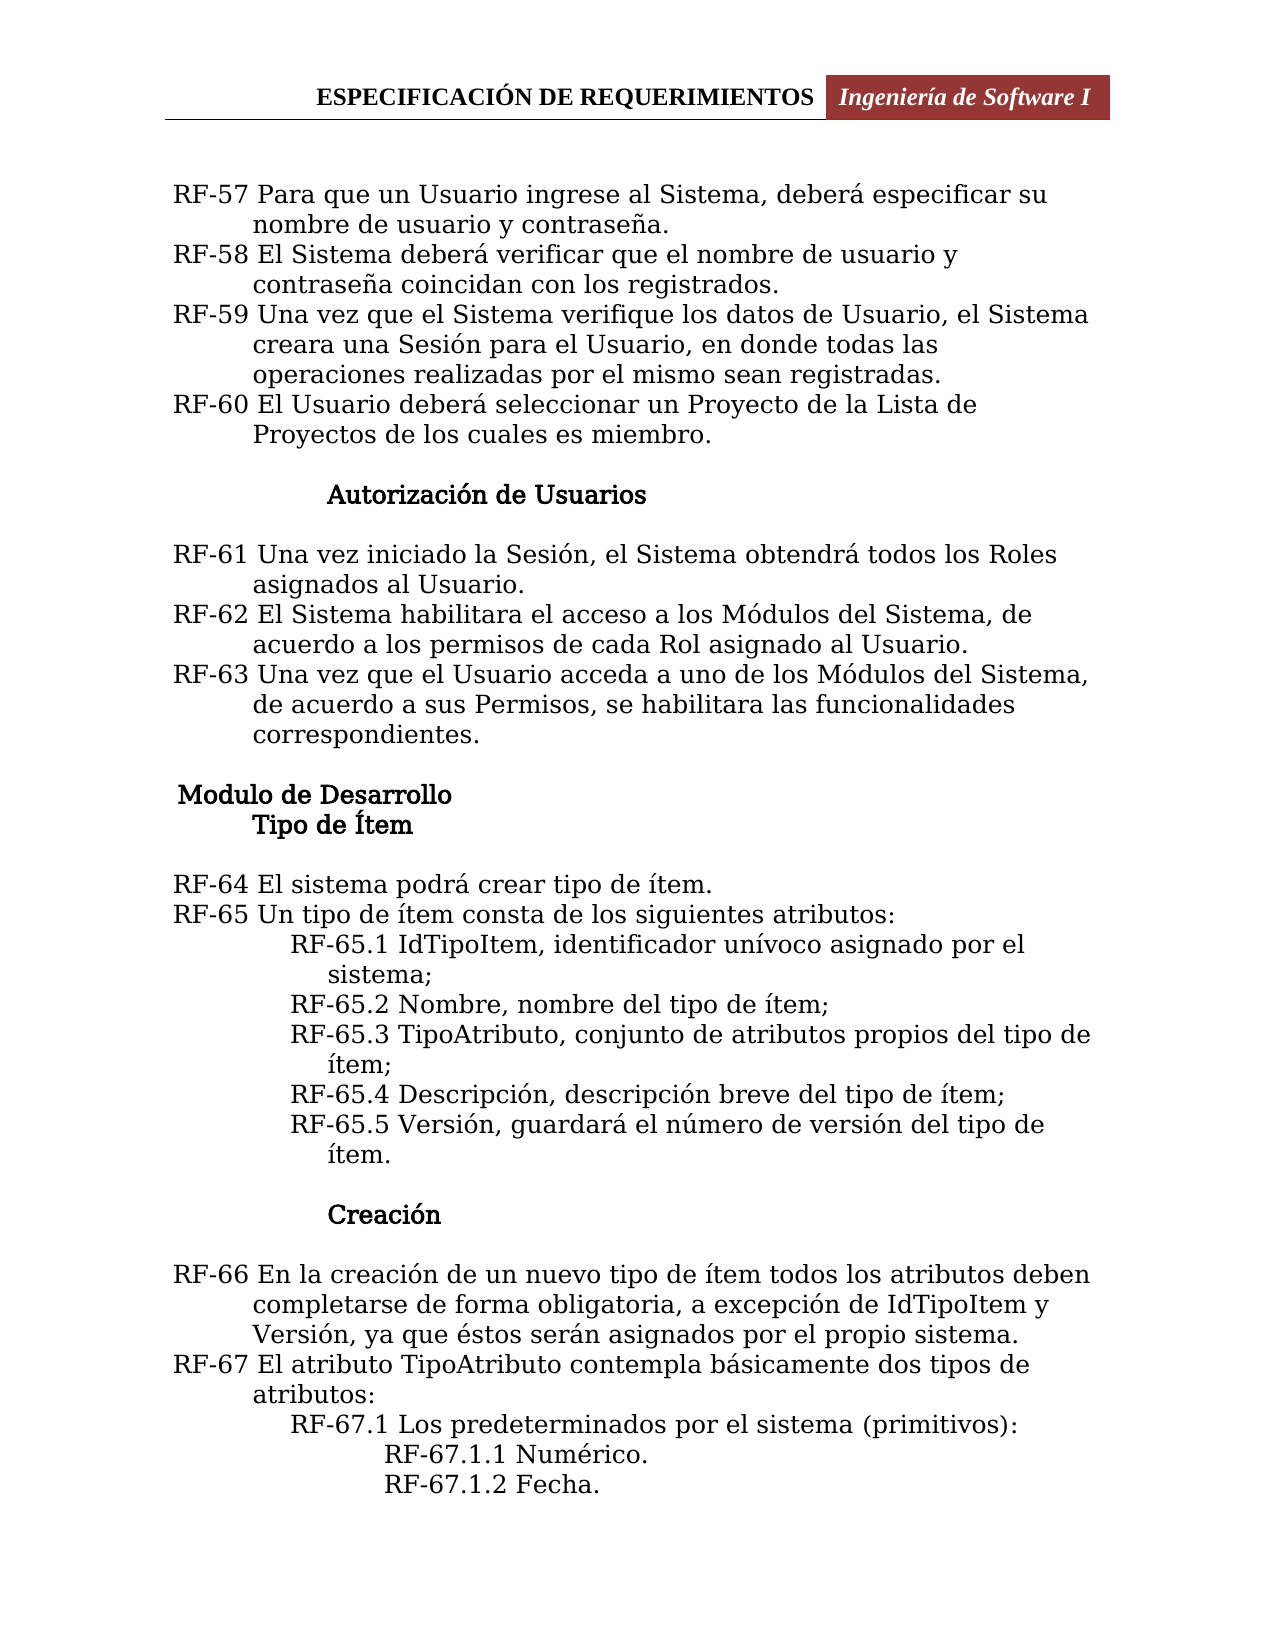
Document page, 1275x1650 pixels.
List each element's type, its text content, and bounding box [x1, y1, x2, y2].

list El Usuario deberá seleccionar un Proyecto de la Lista de Proyectos de los cuales es miembro. [215, 388, 1098, 448]
list Fecha. [383, 1468, 1098, 1498]
list Un tipo de ítem consta de los siguientes atributos: [215, 898, 1098, 928]
list Una vez iniciado la Sesión, el Sistema obtendrá todos los Roles asignados al Usuario. [215, 538, 1098, 598]
text Creación [177, 1198, 1098, 1228]
list Una vez que el Usuario acceda a uno de los Módulos del Sistema, de acuerdo a sus Permisos, se habilitara las funcionalidades correspondientes. [215, 658, 1098, 748]
list El atributo TipoAtributo contempla básicamente dos tipos de atributos: [215, 1348, 1098, 1408]
list Versión, guardará el número de versión del tipo de ítem. [290, 1108, 1098, 1168]
text Tipo de Ítem [177, 808, 1098, 838]
text Modulo de Desarrollo [177, 778, 1098, 808]
list Una vez que el Sistema verifique los datos de Usuario, el Sistema creara una Sesión para el Usuario, en donde todas las operaciones realizadas por el mismo sean registradas. [215, 298, 1098, 388]
list Numérico. [383, 1438, 1098, 1468]
list Descripción, descripción breve del tipo de ítem; [290, 1078, 1098, 1108]
list Los predeterminados por el sistema (primitivos): [290, 1408, 1098, 1438]
list El Sistema deberá verificar que el nombre de usuario y contraseña coincidan con los registrados. [215, 238, 1098, 298]
list Nombre, nombre del tipo de ítem; [290, 988, 1098, 1018]
list En la creación de un nuevo tipo de ítem todos los atributos deben completarse de forma obligatoria, a excepción de IdTipoItem y Versión, ya que éstos serán asignados por el propio sistema. [215, 1258, 1098, 1348]
list El Sistema habilitara el acceso a los Módulos del Sistema, de acuerdo a los permisos de cada Rol asignado al Usuario. [215, 598, 1098, 658]
list TipoAtributo, conjunto de atributos propios del tipo de ítem; [290, 1018, 1098, 1078]
list El sistema podrá crear tipo de ítem. [215, 868, 1098, 898]
list Para que un Usuario ingrese al Sistema, deberá especificar su nombre de usuario y contraseña. [215, 178, 1098, 238]
text Autorización de Usuarios [177, 478, 1098, 508]
list IdTipoItem, identificador unívoco asignado por el sistema; [290, 928, 1098, 988]
